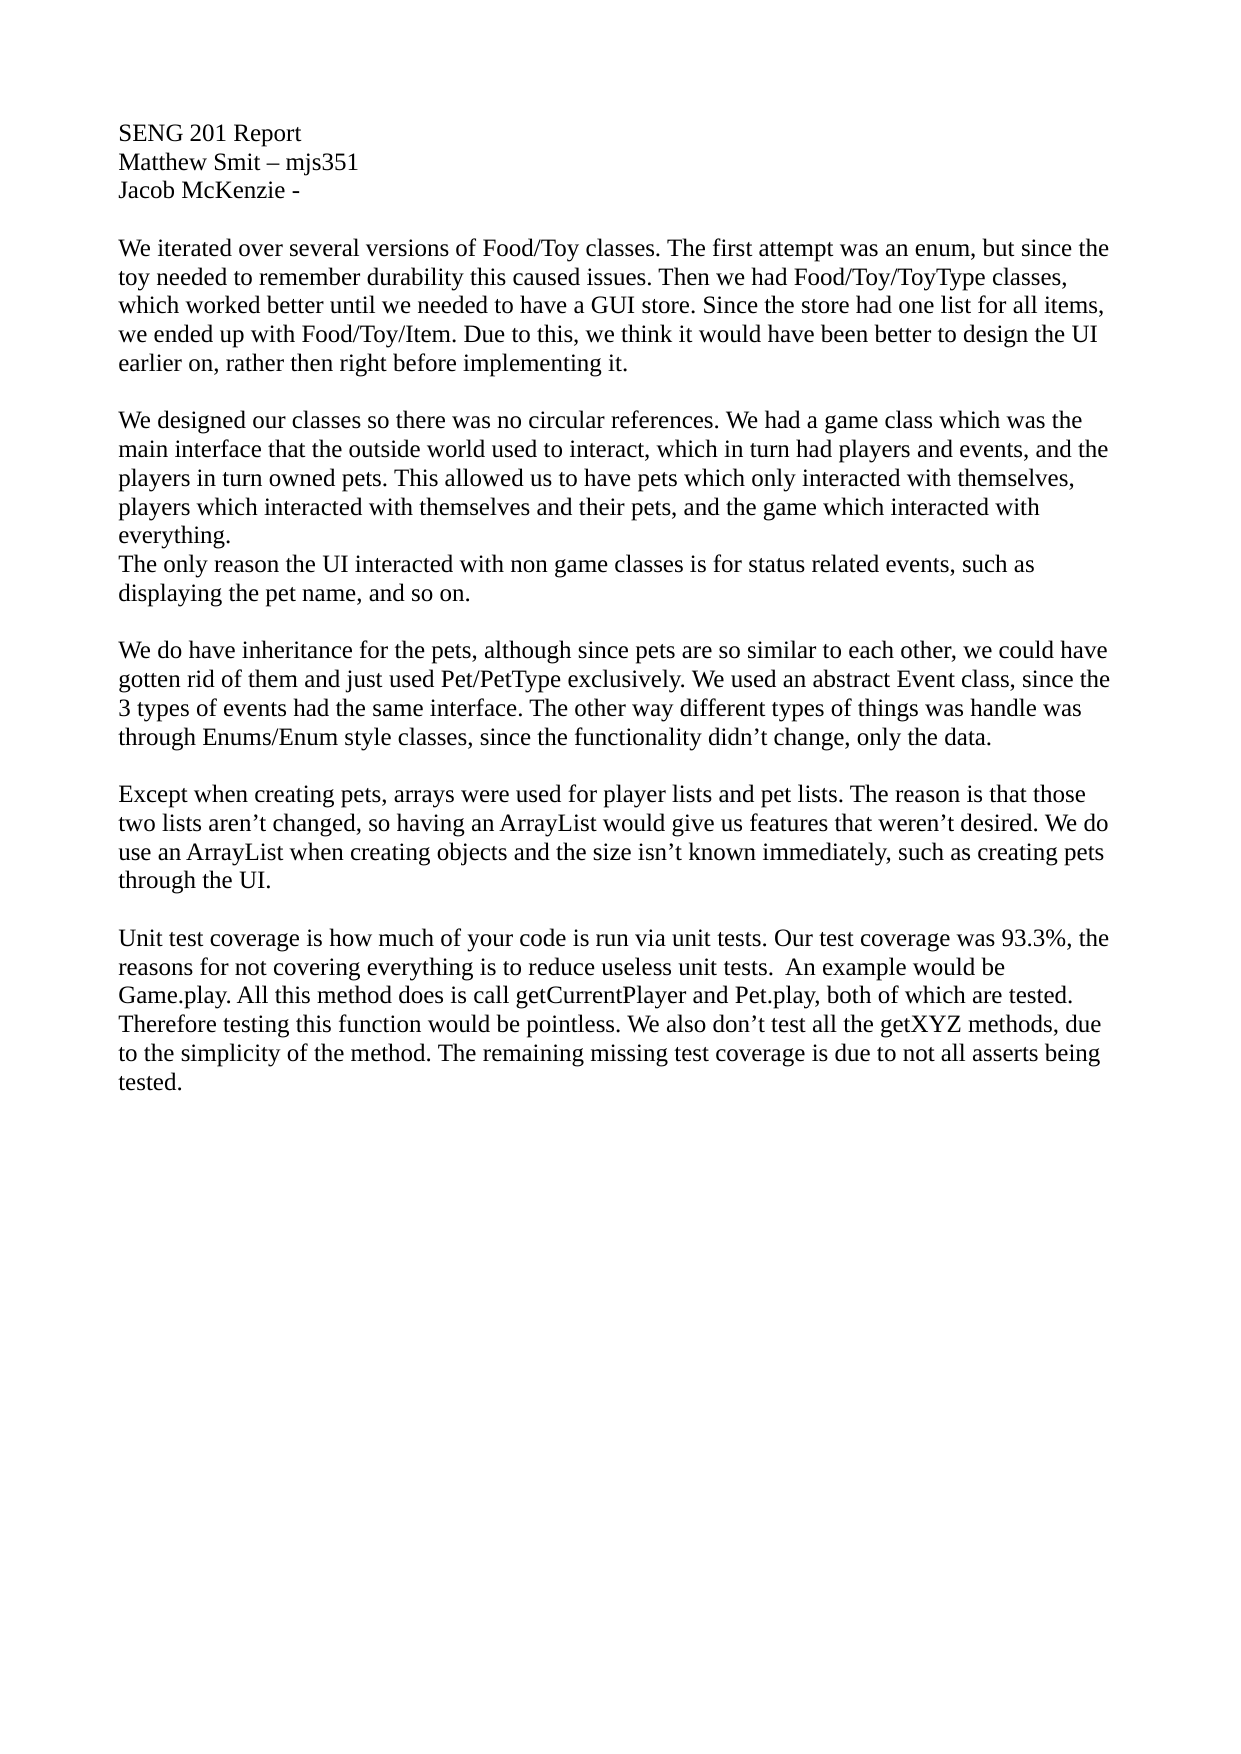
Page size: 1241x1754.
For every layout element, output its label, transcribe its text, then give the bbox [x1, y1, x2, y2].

text The only reason the UI interacted with non game classes is for status related events, such as displaying the pet name, and so on. [118, 549, 1122, 607]
text SENG 201 Report [118, 118, 1122, 147]
text We designed our classes so there was no circular references. We had a game class which was the main interface that the outside world used to interact, which in turn had players and events, and the players in turn owned pets. This allowed us to have pets which only interacted with themselves, players which interacted with themselves and their pets, and the game which interacted with everything. [118, 406, 1122, 549]
text We do have inheritance for the pets, although since pets are so similar to each other, we could have gotten rid of them and just used Pet/PetType exclusively. We used an abstract Event class, since the 3 types of events had the same interface. The other way different types of things was handle was through Enums/Enum style classes, since the functionality didn’t change, only the data. [118, 636, 1122, 751]
text Unit test coverage is how much of your code is run via unit tests. Our test coverage was 93.3%, the reasons for not covering everything is to reduce useless unit tests. An example would be Game.play. All this method does is call getCurrentPlayer and Pet.play, both of which are tested. Therefore testing this function would be pointless. We also don’t test all the getXYZ methods, due to the simplicity of the method. The remaining missing test coverage is due to not all asserts being tested. [118, 923, 1122, 1096]
text We iterated over several versions of Food/Toy classes. The first attempt was an enum, but since the toy needed to remember durability this caused issues. Then we had Food/Toy/ToyType classes, which worked better until we needed to have a GUI store. Since the store had one list for all items, we ended up with Food/Toy/Item. Due to this, we think it would have been better to design the UI earlier on, rather then right before implementing it. [118, 233, 1122, 377]
text Jacob McKenzie - [118, 176, 1122, 204]
text Matthew Smit – mjs351 [118, 147, 1122, 176]
text Except when creating pets, arrays were used for player lists and pet lists. The reason is that those two lists aren’t changed, so having an ArrayList would give us features that weren’t desired. We do use an ArrayList when creating objects and the size isn’t known immediately, such as creating pets through the UI. [118, 779, 1122, 894]
